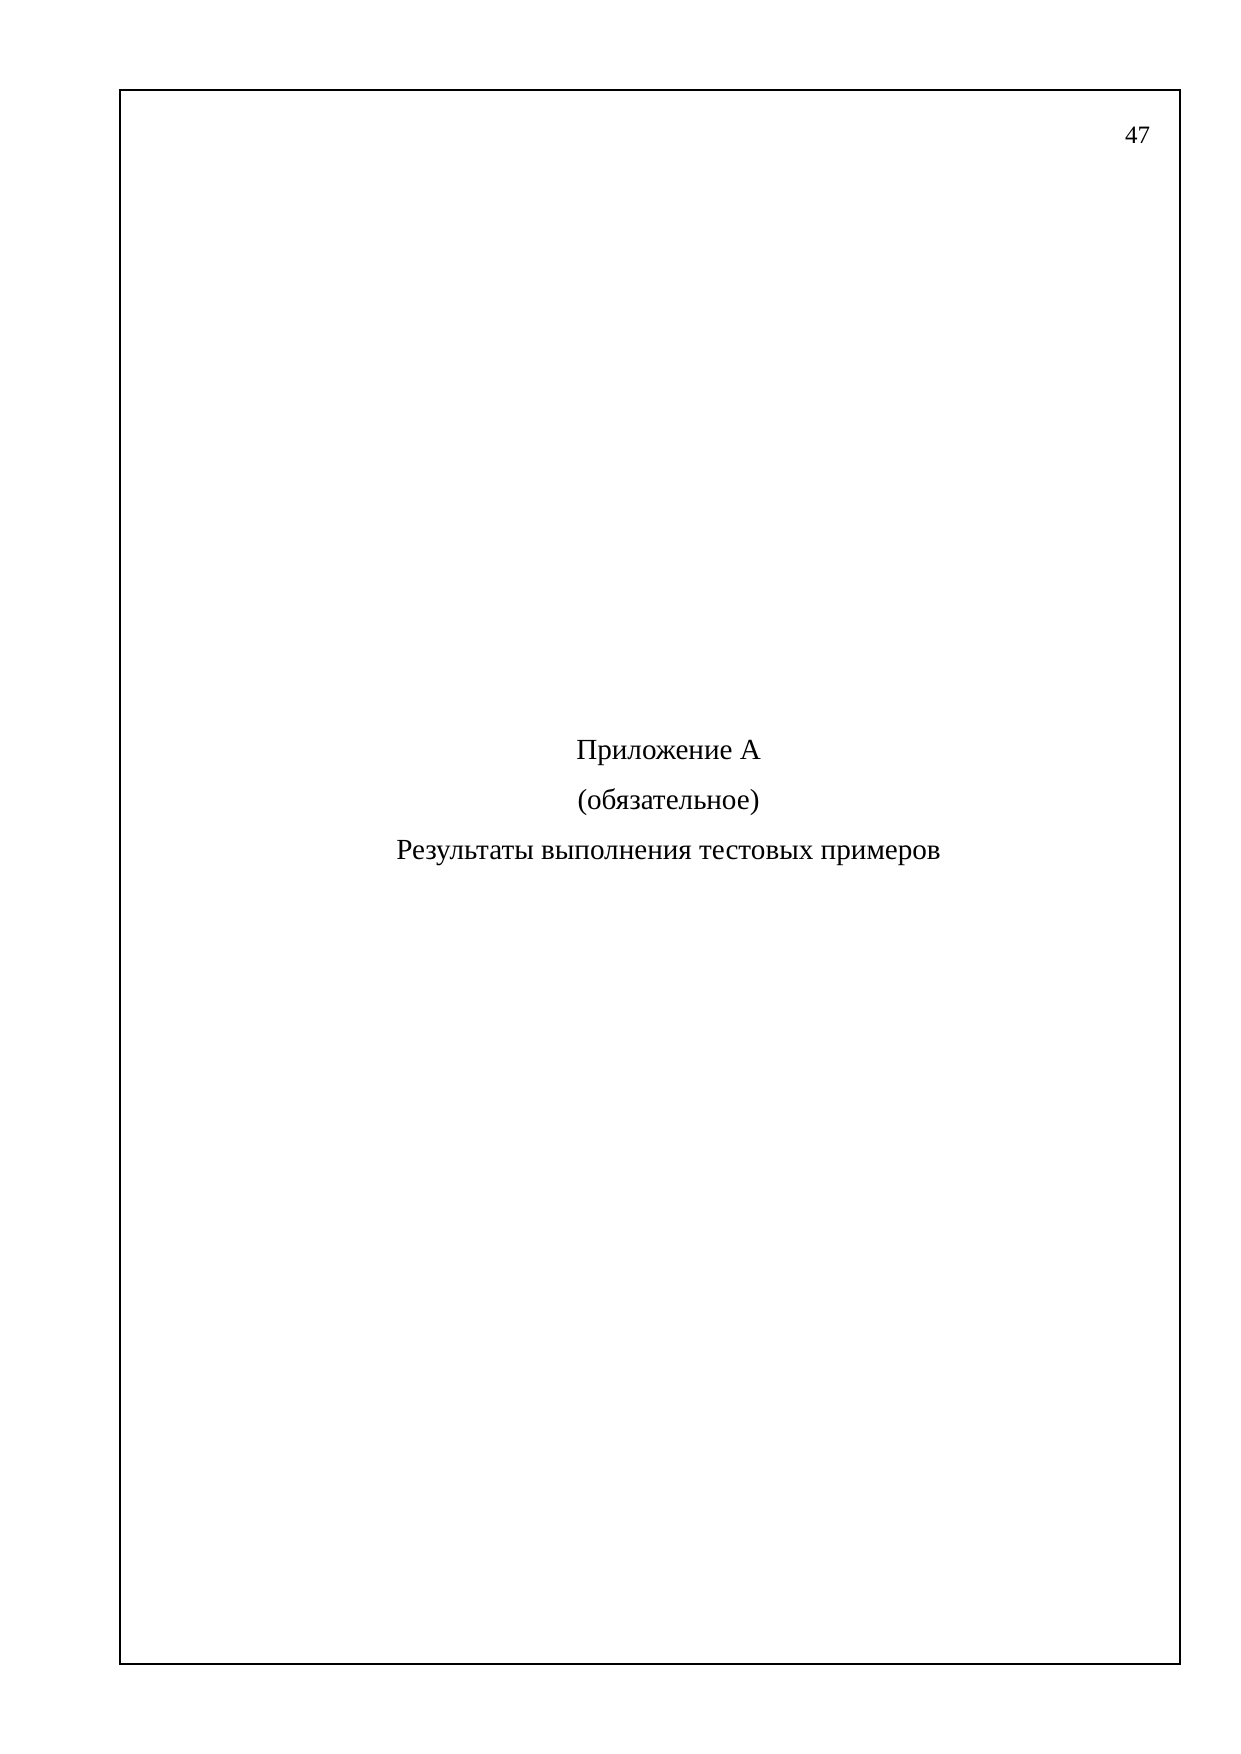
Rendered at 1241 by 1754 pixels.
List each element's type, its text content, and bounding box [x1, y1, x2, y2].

text Приложение А [212, 732, 1070, 765]
text Результаты выполнения тестовых примеров [212, 832, 1070, 866]
text (обязательное) [212, 782, 1070, 816]
